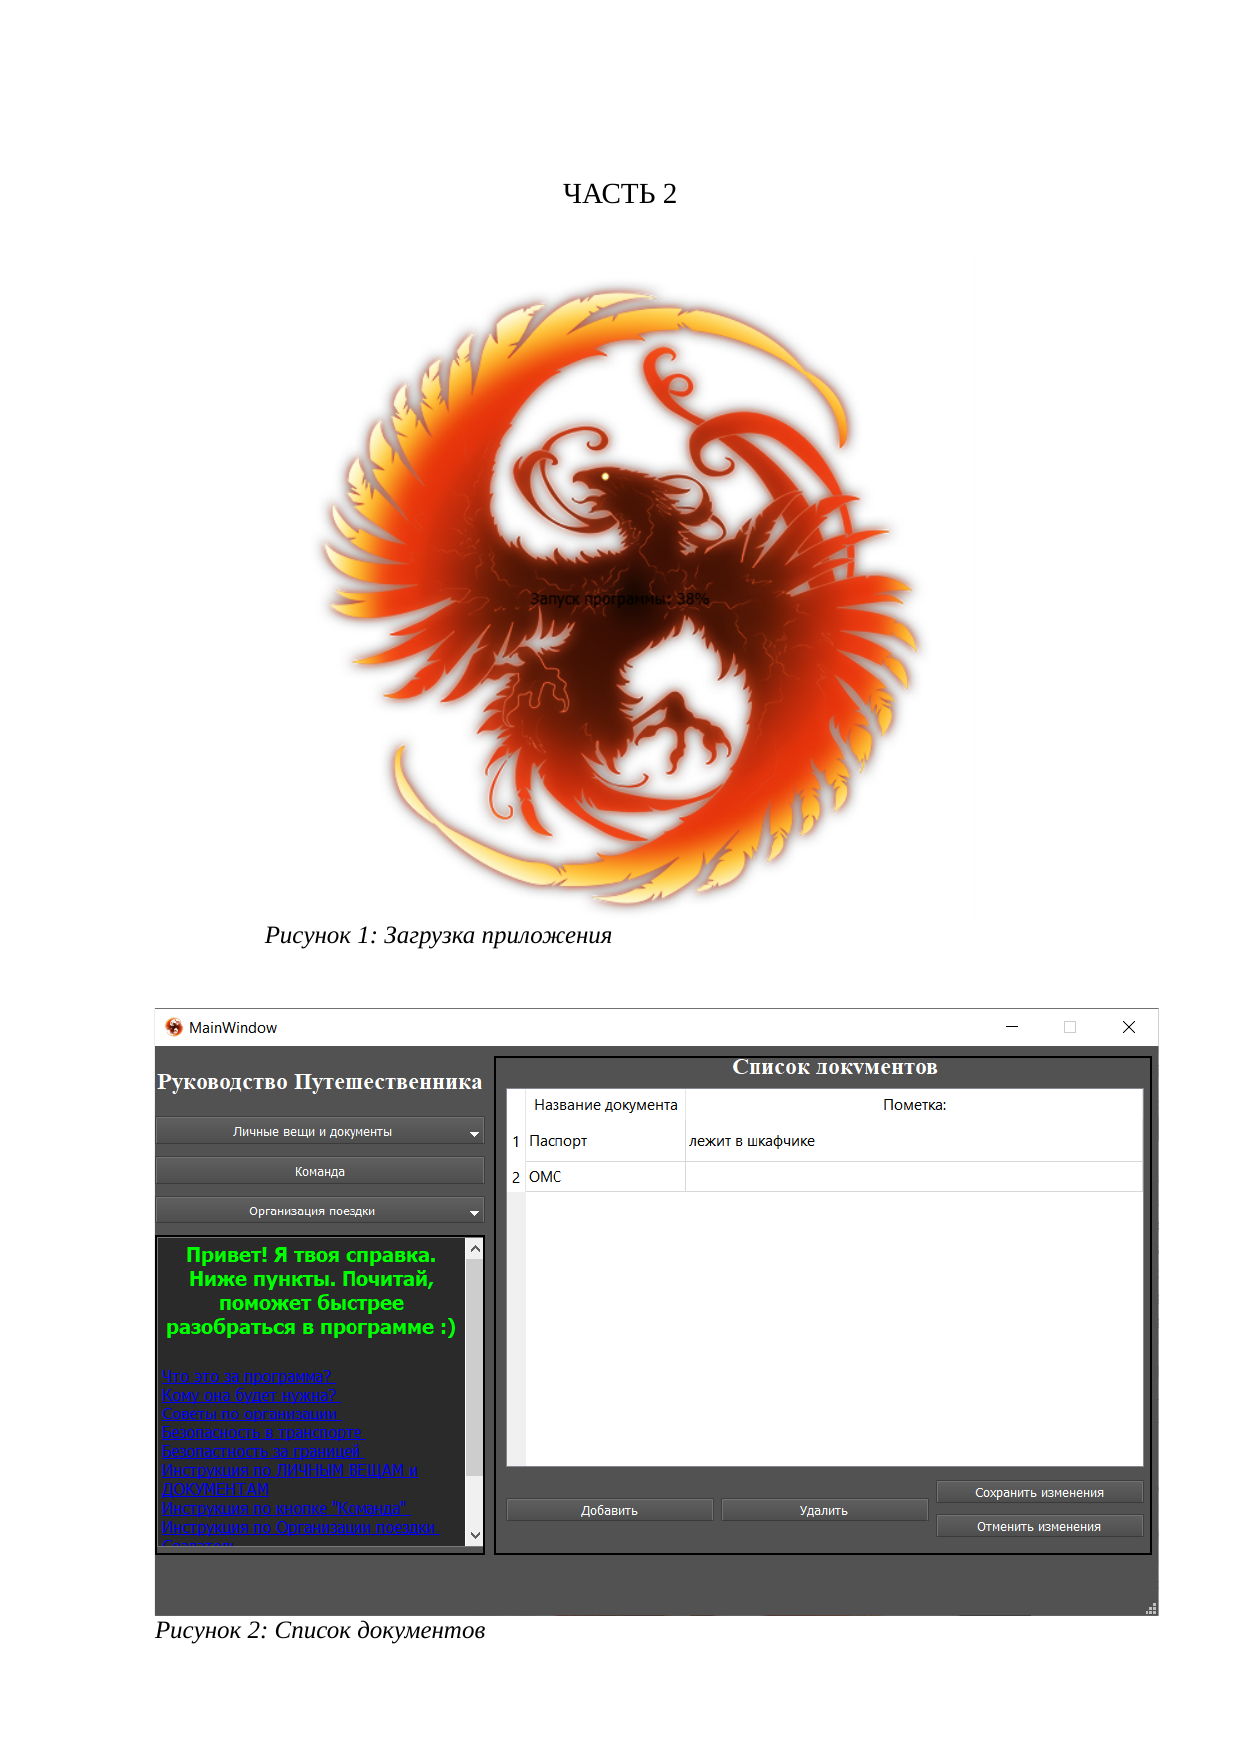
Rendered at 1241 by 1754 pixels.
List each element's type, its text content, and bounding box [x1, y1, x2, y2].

picture [154, 1008, 1159, 1616]
picture [264, 256, 976, 920]
text Рисунок 2: Список документов [155, 1616, 1159, 1644]
text Рисунок 1: Загрузка приложения [264, 920, 976, 948]
text ЧАСТЬ 2 [118, 176, 1122, 210]
